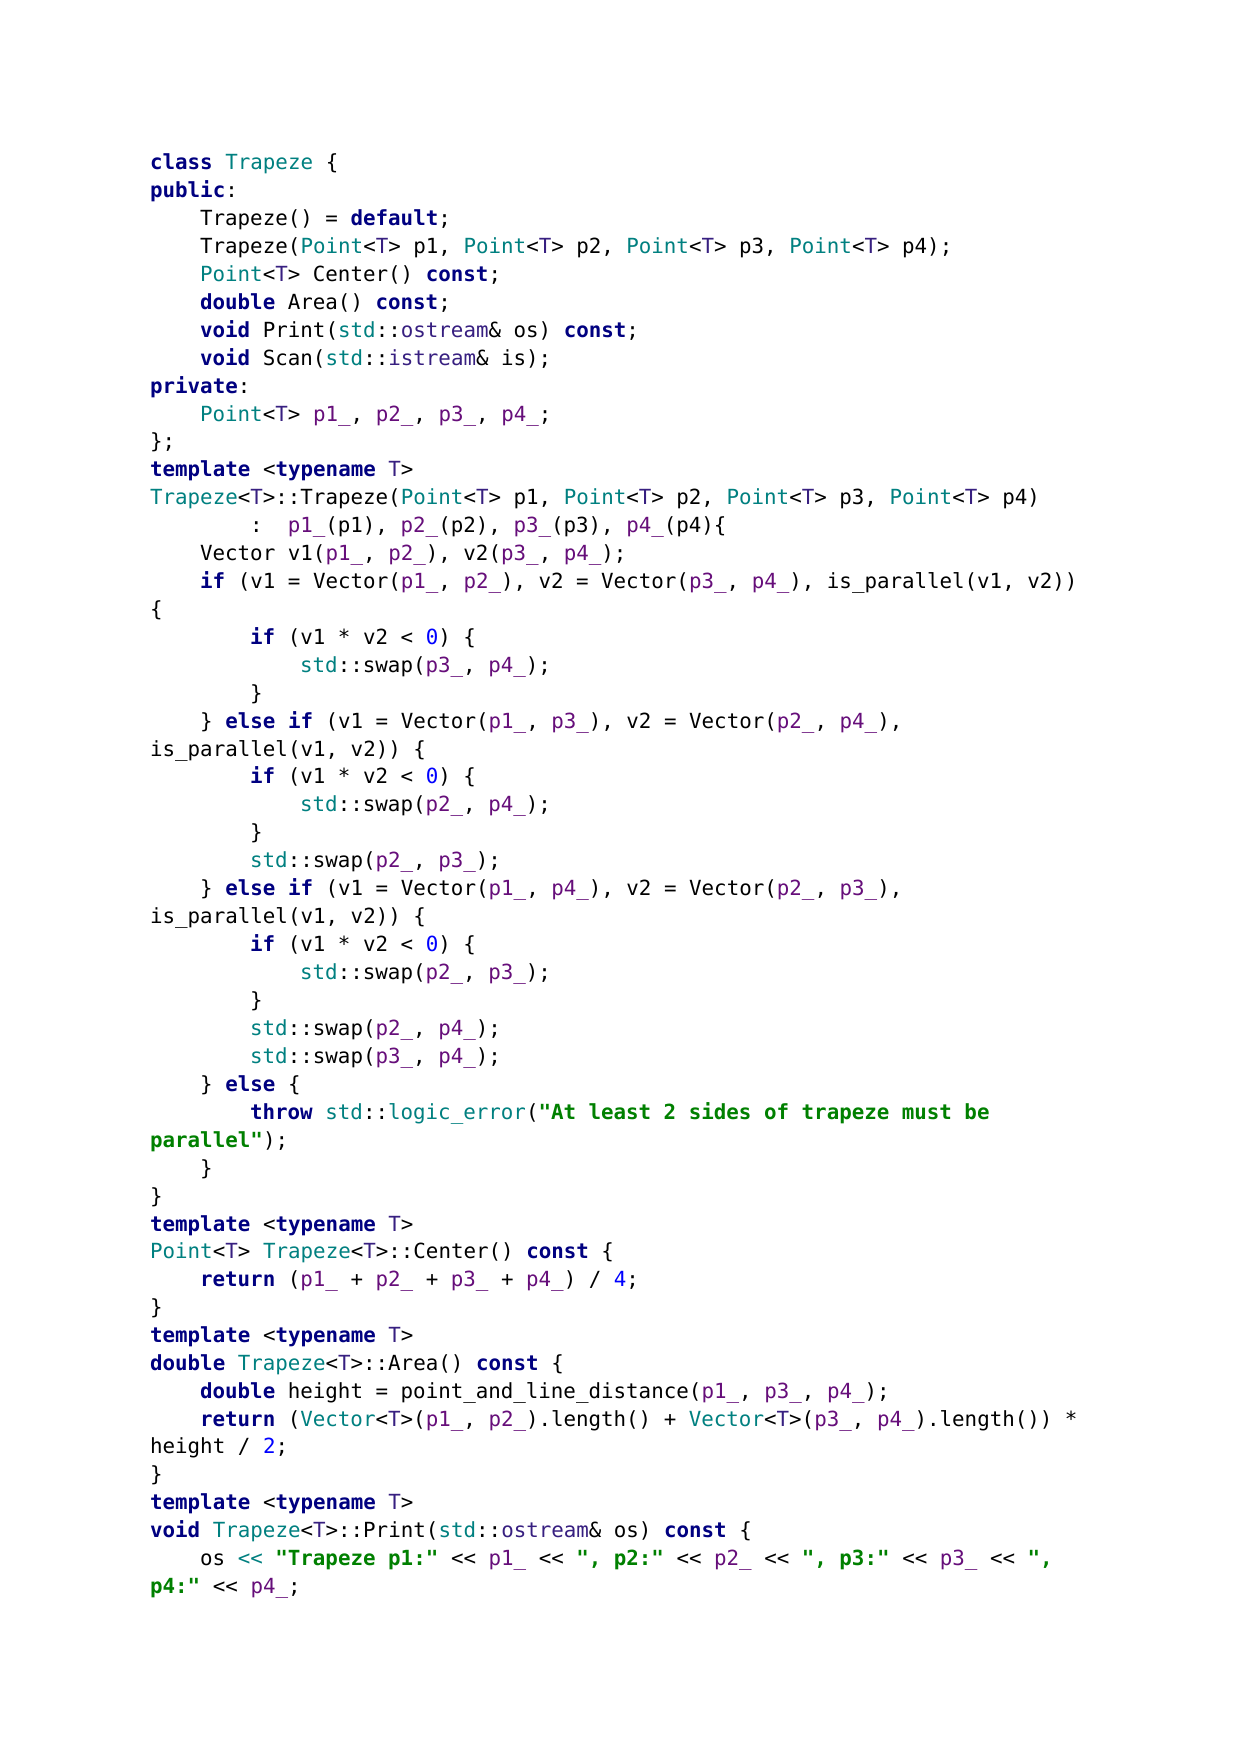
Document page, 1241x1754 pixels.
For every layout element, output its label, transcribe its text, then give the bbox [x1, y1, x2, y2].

text public: [150, 178, 1090, 202]
text Point<T> p1_, p2_, p3_, p4_; [150, 402, 1090, 426]
text private: [150, 374, 1090, 398]
text if (v1 * v2 < 0) { [150, 625, 1090, 649]
text Point<T> Trapeze<T>::Center() const { [150, 1239, 1090, 1264]
text return (p1_ + p2_ + p3_ + p4_) / 4; [150, 1267, 1090, 1292]
text }; [150, 429, 1090, 454]
text Trapeze() = default; [150, 206, 1090, 230]
text os << "Trapeze p1:" << p1_ << ", p2:" << p2_ << ", p3:" << p3_ << ", p4:" << p4_; [150, 1546, 1090, 1598]
text std::swap(p2_, p3_); [150, 848, 1090, 873]
text void Print(std::ostream& os) const; [150, 318, 1090, 342]
text double Trapeze<T>::Area() const { [150, 1351, 1090, 1375]
text } [150, 1295, 1090, 1319]
text Point<T> Center() const; [150, 262, 1090, 286]
text double height = point_and_line_distance(p1_, p3_, p4_); [150, 1379, 1090, 1403]
text template <typename T> [150, 457, 1090, 482]
text } [150, 820, 1090, 845]
text std::swap(p3_, p4_); [150, 653, 1090, 677]
text } [150, 681, 1090, 705]
text } [150, 1156, 1090, 1180]
text std::swap(p2_, p4_); [150, 792, 1090, 817]
text } else { [150, 1072, 1090, 1096]
text class Trapeze { [150, 150, 1090, 174]
text std::swap(p2_, p3_); [150, 960, 1090, 984]
text : p1_(p1), p2_(p2), p3_(p3), p4_(p4){ [150, 513, 1090, 537]
text Trapeze(Point<T> p1, Point<T> p2, Point<T> p3, Point<T> p4); [150, 234, 1090, 258]
text void Trapeze<T>::Print(std::ostream& os) const { [150, 1518, 1090, 1542]
text return (Vector<T>(p1_, p2_).length() + Vector<T>(p3_, p4_).length()) * height / 2; [150, 1407, 1090, 1459]
text if (v1 = Vector(p1_, p2_), v2 = Vector(p3_, p4_), is_parallel(v1, v2)) { [150, 569, 1090, 621]
text throw std::logic_error("At least 2 sides of trapeze must be parallel"); [150, 1100, 1090, 1152]
text } [150, 1184, 1090, 1208]
text if (v1 * v2 < 0) { [150, 932, 1090, 956]
text template <typename T> [150, 1490, 1090, 1514]
text std::swap(p3_, p4_); [150, 1044, 1090, 1068]
text Vector v1(p1_, p2_), v2(p3_, p4_); [150, 541, 1090, 565]
text template <typename T> [150, 1212, 1090, 1236]
text std::swap(p2_, p4_); [150, 1016, 1090, 1040]
text if (v1 * v2 < 0) { [150, 764, 1090, 789]
text template <typename T> [150, 1323, 1090, 1347]
text } else if (v1 = Vector(p1_, p4_), v2 = Vector(p2_, p3_), is_parallel(v1, v2)) { [150, 876, 1090, 928]
text } [150, 988, 1090, 1012]
text void Scan(std::istream& is); [150, 346, 1090, 370]
text Trapeze<T>::Trapeze(Point<T> p1, Point<T> p2, Point<T> p3, Point<T> p4) [150, 485, 1090, 509]
text } else if (v1 = Vector(p1_, p3_), v2 = Vector(p2_, p4_), is_parallel(v1, v2)) { [150, 709, 1090, 761]
text } [150, 1462, 1090, 1487]
text double Area() const; [150, 290, 1090, 314]
